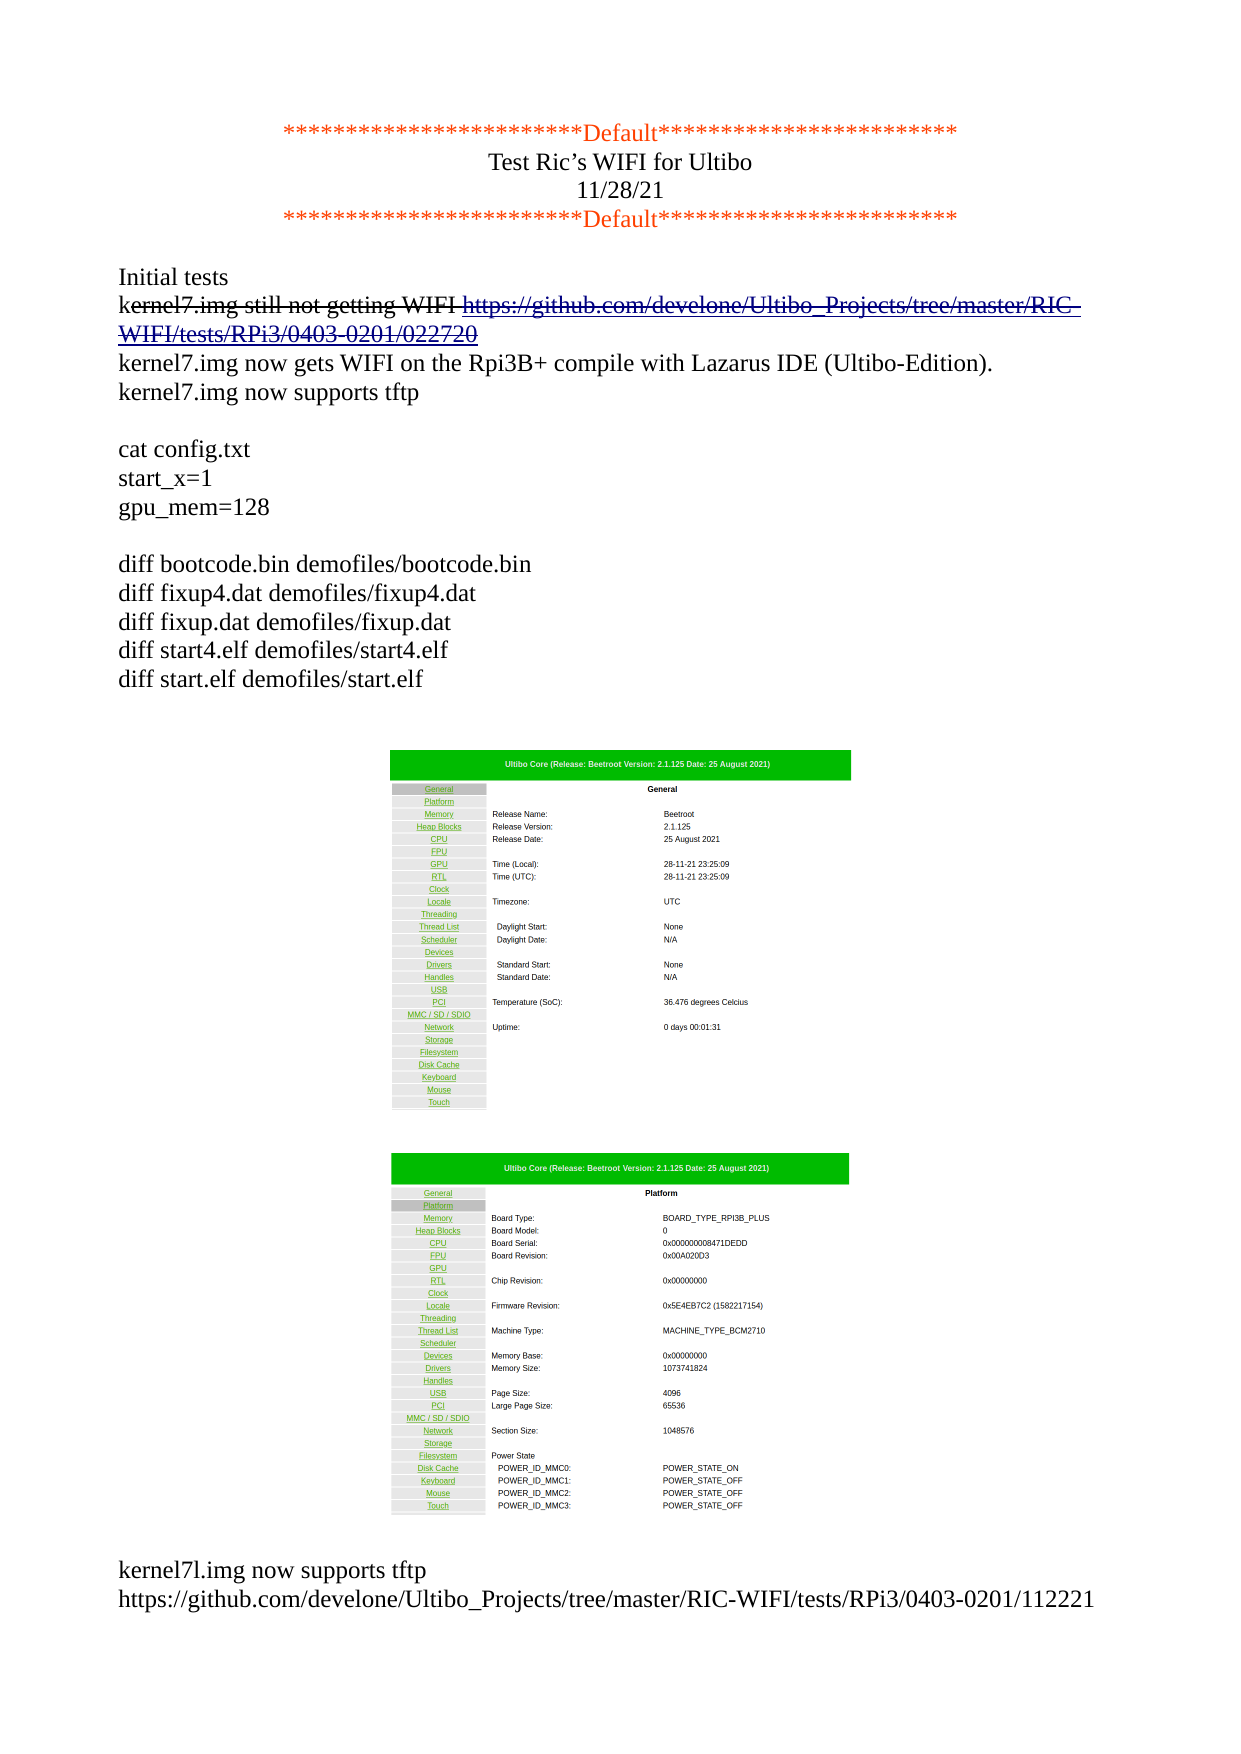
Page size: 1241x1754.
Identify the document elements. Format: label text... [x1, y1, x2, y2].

text diff start4.elf demofiles/start4.elf [118, 636, 1122, 664]
text ************************Default************************ [118, 204, 1122, 233]
picture [389, 750, 852, 1110]
text kernel7.img still not getting WIFI https://github.com/develone/Ultibo_Projects/tree/master/RIC-WIFI/tests/RPi3/0403-0201/022720 [118, 291, 1122, 348]
text kernel7.img now supports tftp [118, 377, 1122, 406]
text diff bootcode.bin demofiles/bootcode.bin [118, 549, 1122, 578]
text Test Ric’s WIFI for Ultibo [118, 147, 1122, 176]
text 11/28/21 [118, 176, 1122, 204]
text diff fixup4.dat demofiles/fixup4.dat [118, 578, 1122, 607]
text cat config.txt [118, 434, 1122, 463]
text Initial tests [118, 262, 1122, 291]
text diff fixup.dat demofiles/fixup.dat [118, 607, 1122, 636]
picture [391, 1153, 850, 1515]
text start_x=1 [118, 463, 1122, 492]
text diff start.elf demofiles/start.elf [118, 664, 1122, 693]
text kernel7.img now gets WIFI on the Rpi3B+ compile with Lazarus IDE (Ultibo-Edition). [118, 348, 1122, 377]
text ************************Default************************ [118, 118, 1122, 147]
text kernel7l.img now supports tftp https://github.com/develone/Ultibo_Projects/tree/master/RIC-WIFI/tests/RPi3/0403-0201/112221 [118, 1556, 1122, 1613]
text gpu_mem=128 [118, 492, 1122, 521]
